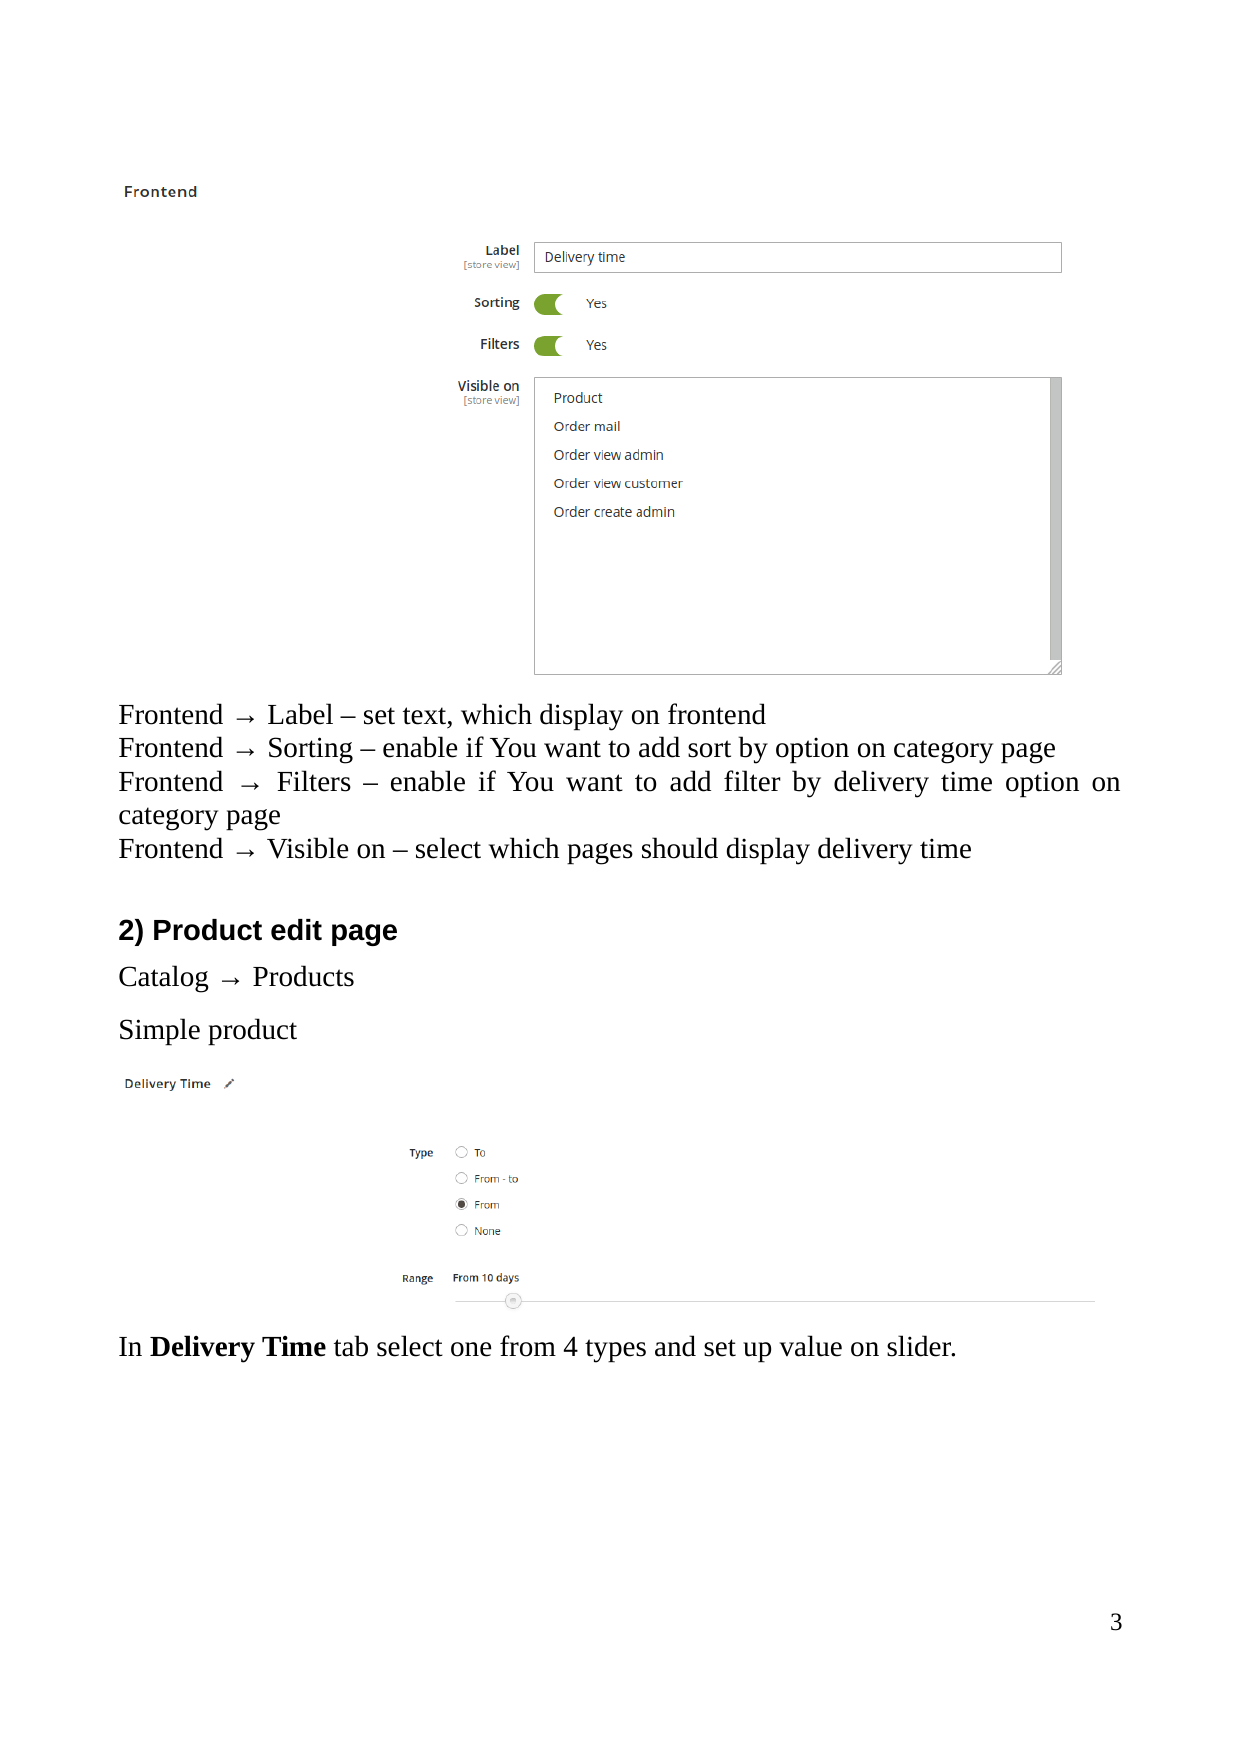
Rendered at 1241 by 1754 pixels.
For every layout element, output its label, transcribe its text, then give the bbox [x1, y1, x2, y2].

subtitle 2) Product edit page [118, 913, 1122, 946]
text Simple product [118, 1012, 1122, 1045]
picture [118, 1065, 1123, 1325]
text Frontend → Sorting – enable if You want to add sort by option on category page [118, 730, 1122, 764]
text Frontend → Visible on – select which pages should display delivery time [118, 831, 1122, 864]
text Frontend → Filters – enable if You want to add filter by delivery time option on category page [118, 764, 1122, 831]
text In Delivery Time tab select one from 4 types and set up value on slider. [118, 1325, 1122, 1363]
text Catalog → Products [118, 959, 1122, 992]
text Frontend → Label – set text, which display on frontend [118, 697, 1122, 730]
picture [118, 176, 1123, 697]
